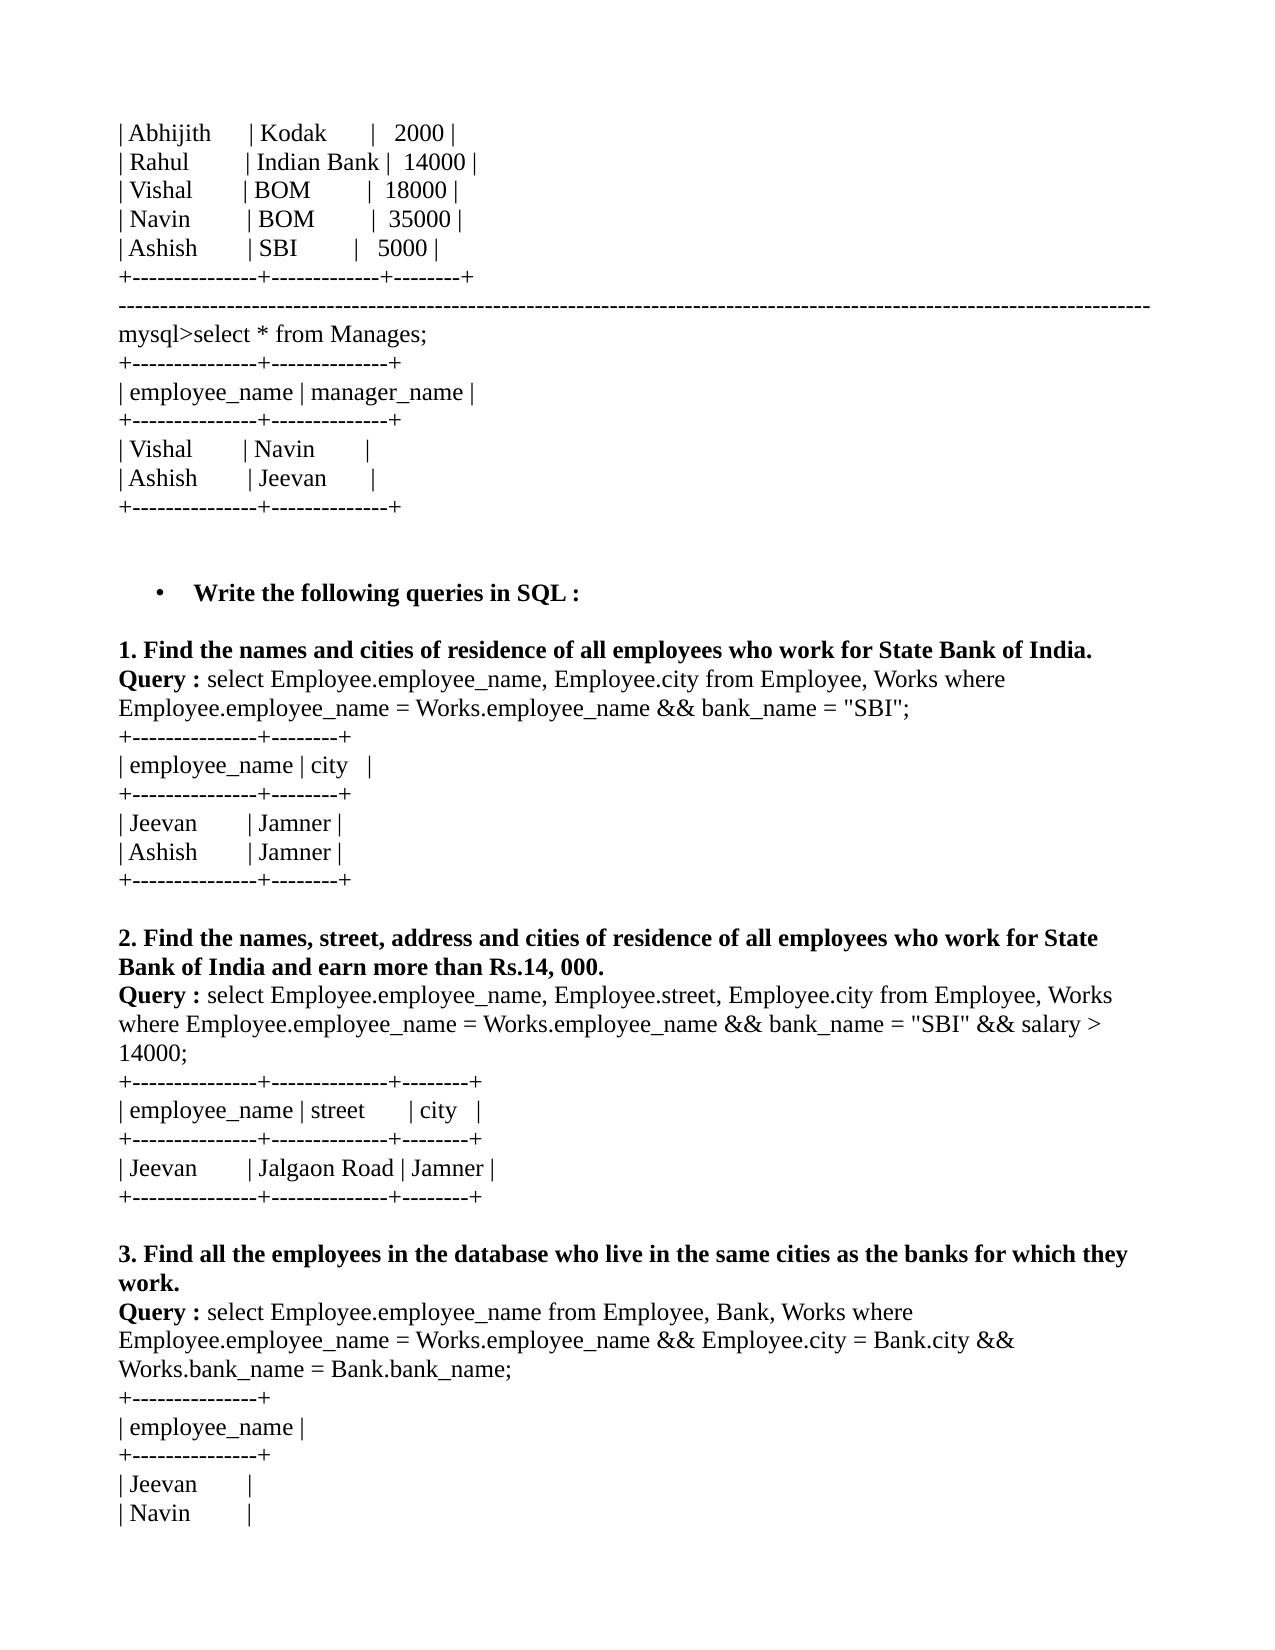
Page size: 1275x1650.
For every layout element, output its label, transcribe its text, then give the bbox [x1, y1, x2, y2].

text +---------------+--------+ [118, 866, 1157, 894]
text ----------------------------------------------------------------------------------------------------------------------------mysql>select * from Manages; [118, 291, 1157, 348]
text 3. Find all the employees in the database who live in the same cities as the banks for which they work. [118, 1239, 1157, 1297]
text | Ashish | Jamner | [118, 837, 1157, 866]
text 2. Find the names, street, address and cities of residence of all employees who work for State Bank of India and earn more than Rs.14, 000. [118, 923, 1157, 981]
text | Ashish | Jeevan | [118, 463, 1157, 492]
text +---------------+--------------+ [118, 348, 1157, 377]
text Query : select Employee.employee_name, Employee.city from Employee, Works where Employee.employee_name = Works.employee_name && bank_name = "SBI"; [118, 664, 1157, 722]
list Write the following queries in SQL : [156, 578, 1157, 607]
text 1. Find the names and cities of residence of all employees who work for State Bank of India. [118, 636, 1157, 664]
text | Jeevan | [118, 1469, 1157, 1498]
text | Navin | BOM | 35000 | [118, 204, 1157, 233]
text | Ashish | SBI | 5000 | [118, 233, 1157, 262]
text +---------------+ [118, 1441, 1157, 1469]
text | Rahul | Indian Bank | 14000 | [118, 147, 1157, 176]
text | Vishal | Navin | [118, 434, 1157, 463]
text +---------------+--------------+--------+ [118, 1124, 1157, 1153]
text | Vishal | BOM | 18000 | [118, 176, 1157, 204]
text | employee_name | street | city | [118, 1096, 1157, 1124]
text | Jeevan | Jalgaon Road | Jamner | [118, 1153, 1157, 1182]
text +---------------+-------------+--------+ [118, 262, 1157, 291]
text +---------------+--------------+ [118, 492, 1157, 521]
text | Navin | [118, 1498, 1157, 1527]
text +---------------+ [118, 1383, 1157, 1412]
text +---------------+--------------+ [118, 406, 1157, 434]
text | Jeevan | Jamner | [118, 808, 1157, 837]
text | employee_name | manager_name | [118, 377, 1157, 406]
text +---------------+--------------+--------+ [118, 1182, 1157, 1211]
text +---------------+--------+ [118, 779, 1157, 808]
text | employee_name | city | [118, 751, 1157, 779]
text +---------------+--------------+--------+ [118, 1067, 1157, 1096]
text Query : select Employee.employee_name from Employee, Bank, Works where Employee.employee_name = Works.employee_name && Employee.city = Bank.city && Works.bank_name = Bank.bank_name; [118, 1297, 1157, 1383]
text Query : select Employee.employee_name, Employee.street, Employee.city from Employee, Works where Employee.employee_name = Works.employee_name && bank_name = "SBI" && salary > 14000; [118, 981, 1157, 1067]
text | employee_name | [118, 1412, 1157, 1441]
text | Abhijith | Kodak | 2000 | [118, 118, 1157, 147]
text +---------------+--------+ [118, 722, 1157, 751]
